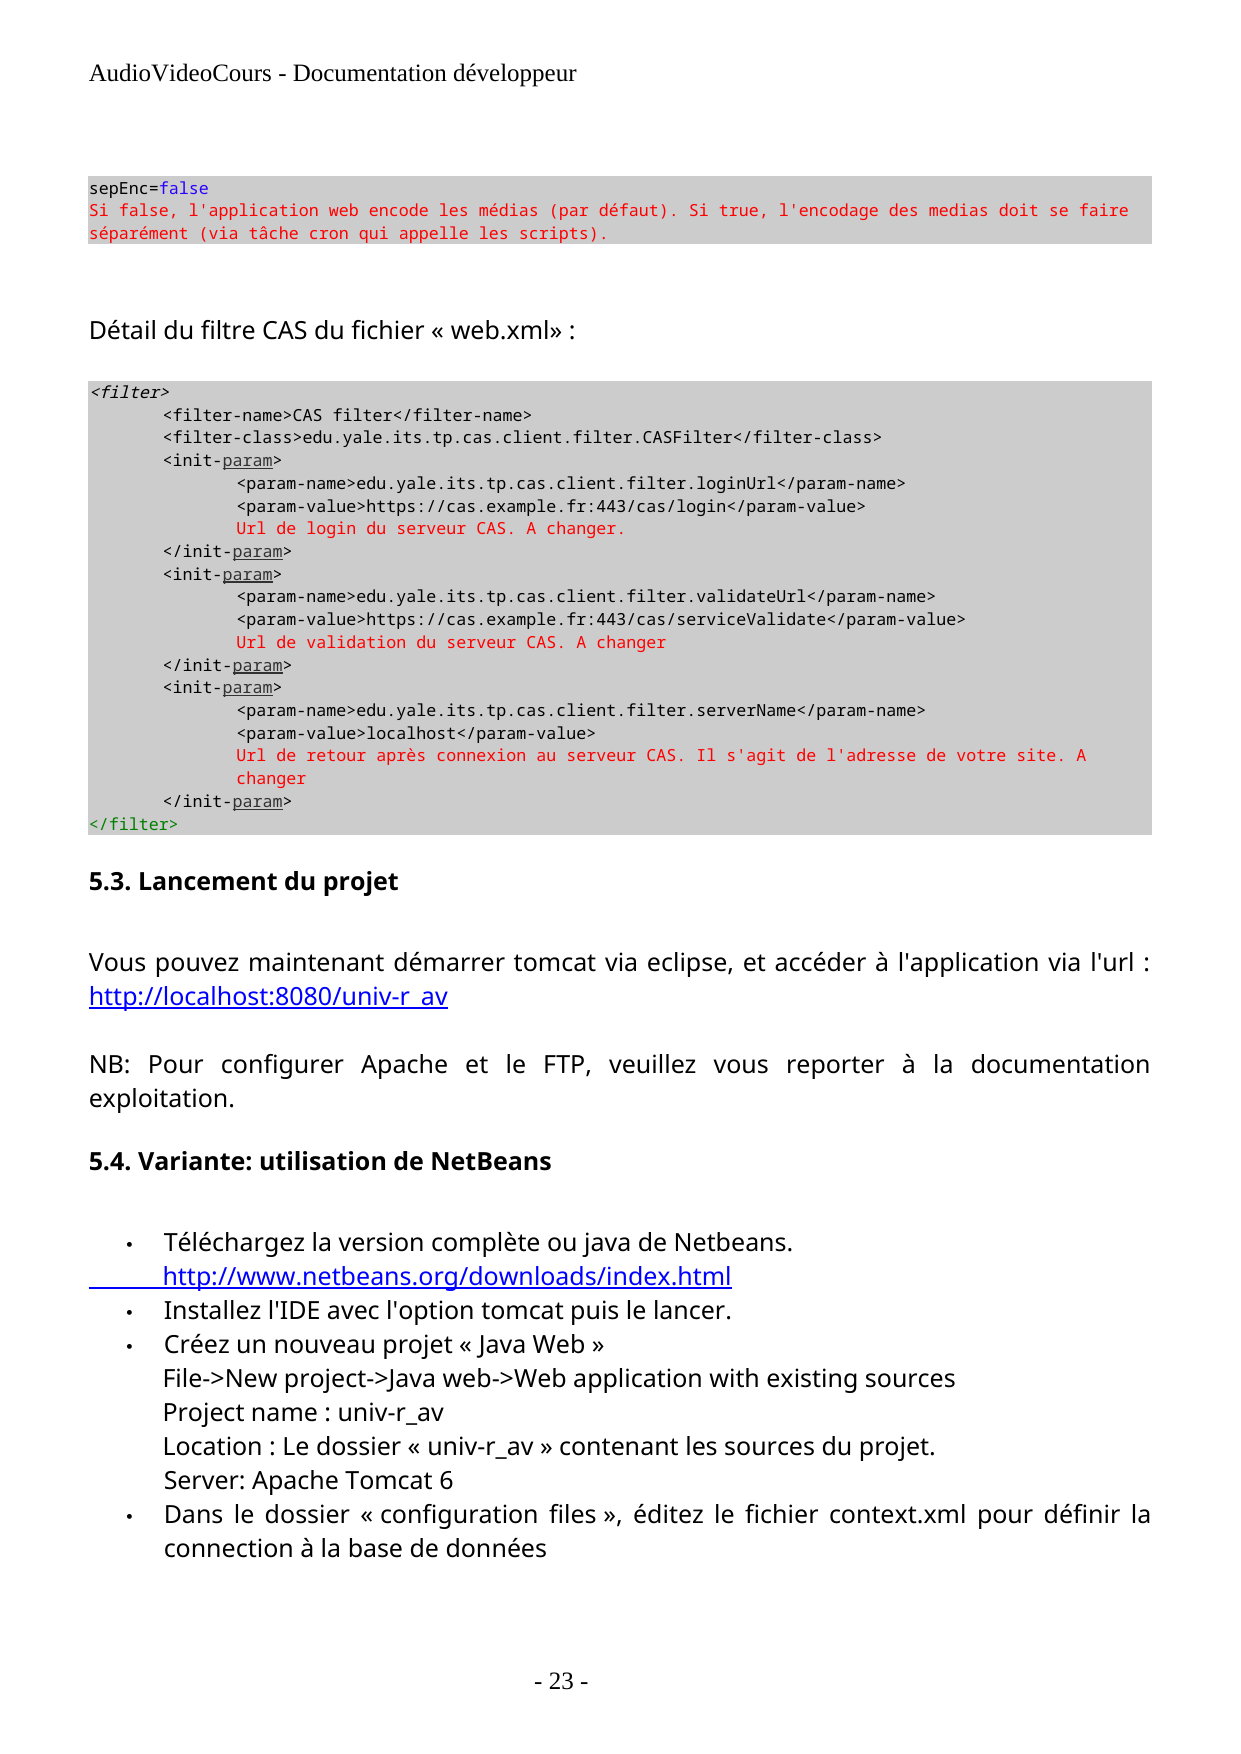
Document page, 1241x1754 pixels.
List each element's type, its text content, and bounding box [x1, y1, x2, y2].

list Dans le dossier « configuration files », éditez le fichier context.xml pour définir la connection à la base de données [126, 1497, 1152, 1565]
text Url de validation du serveur CAS. A changer [88, 630, 1152, 653]
text Détail du filtre CAS du fichier « web.xml» : [88, 312, 1152, 347]
list Installez l'IDE avec l'option tomcat puis le lancer. [126, 1293, 1152, 1327]
text <param-name>edu.yale.its.tp.cas.client.filter.validateUrl</param-name> [88, 585, 1152, 608]
text Si false, l'application web encode les médias (par défaut). Si true, l'encodage des medias doit se faire séparément (via tâche cron qui appelle les scripts). [88, 199, 1152, 244]
list Téléchargez la version complète ou java de Netbeans. [126, 1224, 1152, 1258]
text sepEnc=false [88, 176, 1152, 199]
subtitle 5.3. Lancement du projet [88, 864, 1152, 898]
text Url de retour après connexion au serveur CAS. Il s'agit de l'adresse de votre site. A changer [88, 744, 1152, 789]
text <filter-name>CAS filter</filter-name> [88, 403, 1152, 426]
text Location : Le dossier « univ-r_av » contenant les sources du projet. [88, 1429, 1152, 1463]
text Vous pouvez maintenant démarrer tomcat via eclipse, et accéder à l'application via l'url : http://localhost:8080/univ-r_av [88, 944, 1152, 1013]
text <param-value>https://cas.example.fr:443/cas/serviceValidate</param-value> [88, 608, 1152, 630]
text Url de login du serveur CAS. A changer. [88, 517, 1152, 539]
text Project name : univ-r_av [88, 1395, 1152, 1429]
text http://www.netbeans.org/downloads/index.html [88, 1258, 1152, 1293]
list Server: Apache Tomcat 6 [126, 1463, 1152, 1497]
text <param-value>https://cas.example.fr:443/cas/login</param-value> [88, 494, 1152, 517]
text <param-name>edu.yale.its.tp.cas.client.filter.loginUrl</param-name> [88, 471, 1152, 494]
text <init-param> [88, 562, 1152, 585]
text </init-param> [88, 653, 1152, 676]
text <filter> [88, 381, 1152, 403]
text <init-param> [88, 676, 1152, 698]
text <init-param> [88, 449, 1152, 471]
text </init-param> [88, 539, 1152, 562]
text </init-param> [88, 789, 1152, 812]
text <param-value>localhost</param-value> [88, 721, 1152, 744]
text </filter> [88, 812, 1152, 835]
list Créez un nouveau projet « Java Web » [126, 1327, 1152, 1361]
text <param-name>edu.yale.its.tp.cas.client.filter.serverName</param-name> [88, 698, 1152, 721]
text <filter-class>edu.yale.its.tp.cas.client.filter.CASFilter</filter-class> [88, 426, 1152, 449]
subtitle 5.4. Variante: utilisation de NetBeans [88, 1144, 1152, 1178]
text NB: Pour configurer Apache et le FTP, veuillez vous reporter à la documentation exploitation. [88, 1047, 1152, 1115]
text File->New project->Java web->Web application with existing sources [88, 1361, 1152, 1395]
